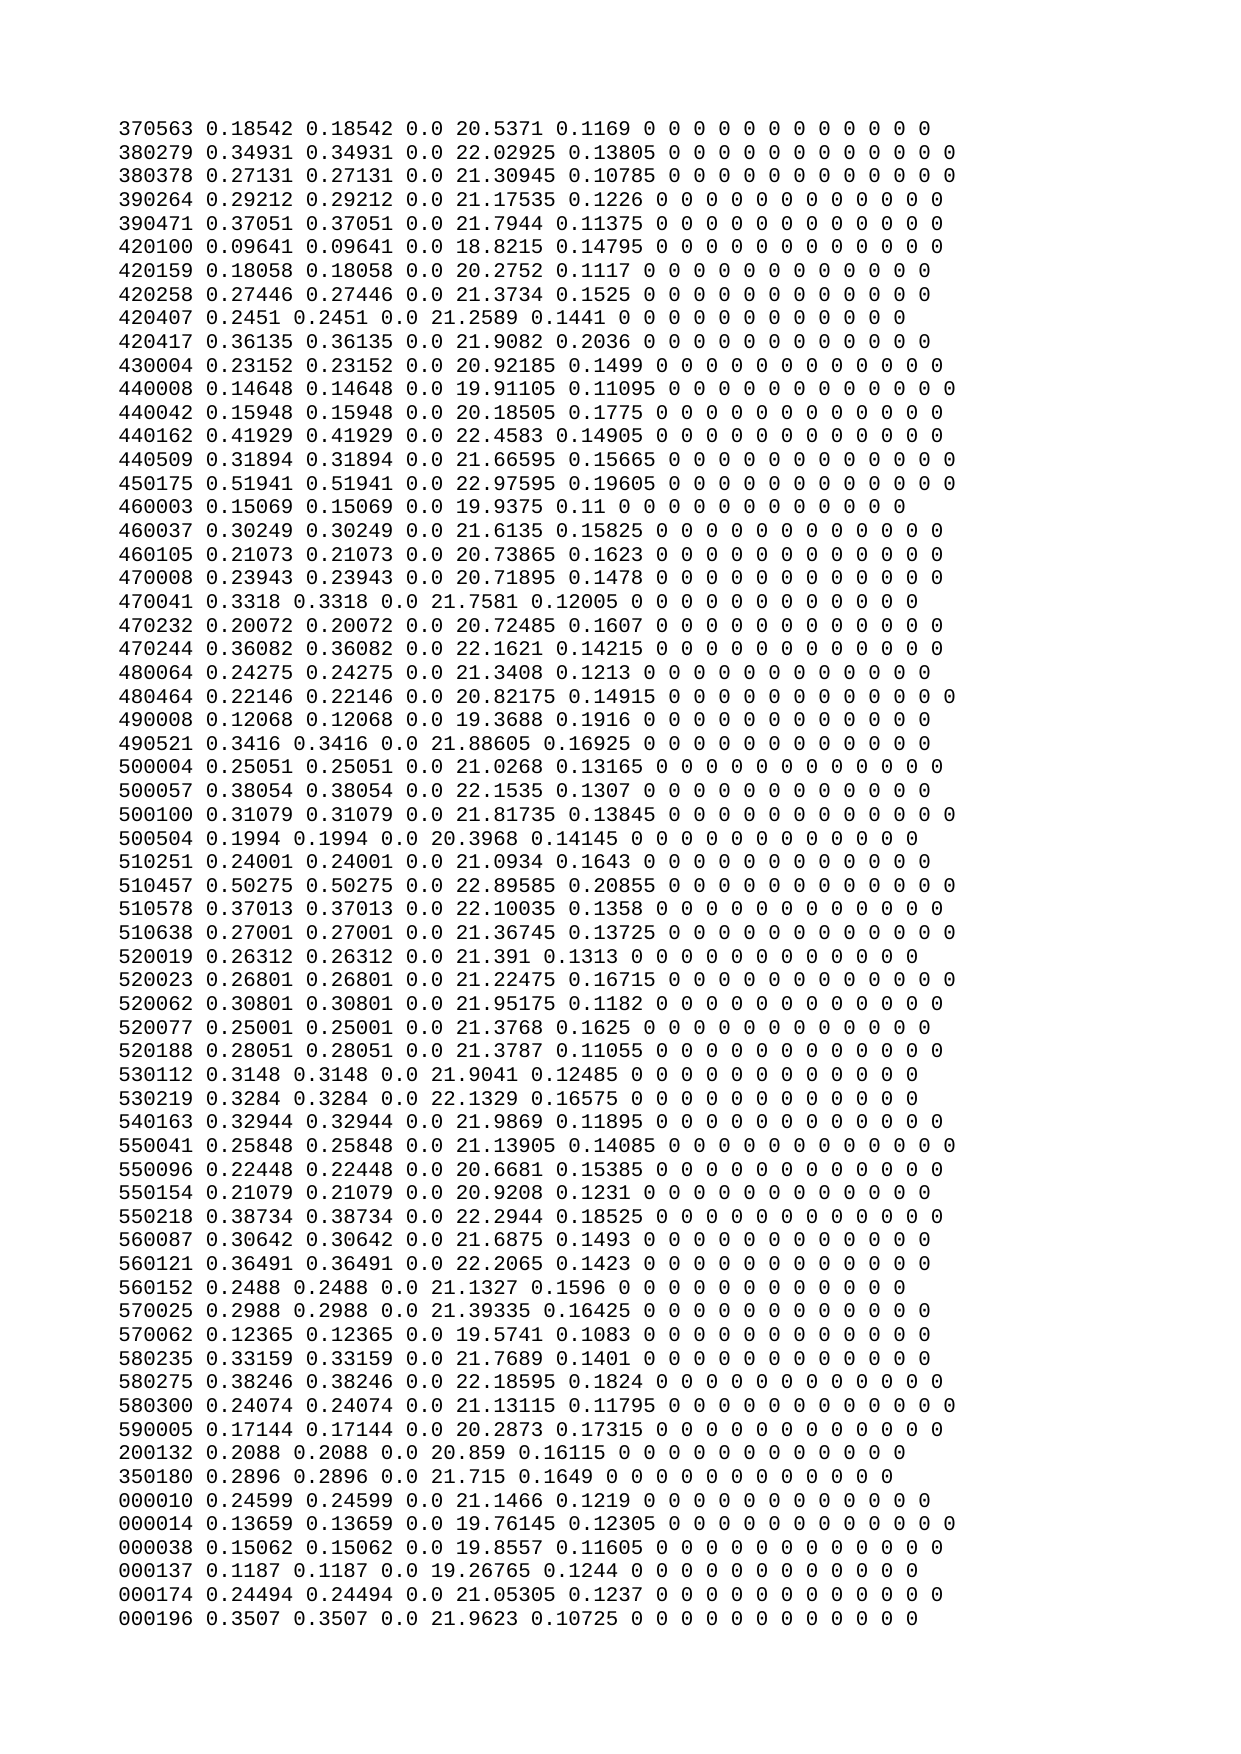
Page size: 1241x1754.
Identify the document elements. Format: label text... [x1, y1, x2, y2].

text 560121 0.36491 0.36491 0.0 22.2065 0.1423 0 0 0 0 0 0 0 0 0 0 0 0 [118, 1253, 1122, 1277]
text 550041 0.25848 0.25848 0.0 21.13905 0.14085 0 0 0 0 0 0 0 0 0 0 0 0 [118, 1135, 1122, 1158]
text 580275 0.38246 0.38246 0.0 22.18595 0.1824 0 0 0 0 0 0 0 0 0 0 0 0 [118, 1371, 1122, 1395]
text 000014 0.13659 0.13659 0.0 19.76145 0.12305 0 0 0 0 0 0 0 0 0 0 0 0 [118, 1513, 1122, 1537]
text 510578 0.37013 0.37013 0.0 22.10035 0.1358 0 0 0 0 0 0 0 0 0 0 0 0 [118, 898, 1122, 922]
text 200132 0.2088 0.2088 0.0 20.859 0.16115 0 0 0 0 0 0 0 0 0 0 0 0 [118, 1442, 1122, 1466]
text 560087 0.30642 0.30642 0.0 21.6875 0.1493 0 0 0 0 0 0 0 0 0 0 0 0 [118, 1229, 1122, 1253]
text 480064 0.24275 0.24275 0.0 21.3408 0.1213 0 0 0 0 0 0 0 0 0 0 0 0 [118, 662, 1122, 686]
text 530219 0.3284 0.3284 0.0 22.1329 0.16575 0 0 0 0 0 0 0 0 0 0 0 0 [118, 1088, 1122, 1111]
text 550218 0.38734 0.38734 0.0 22.2944 0.18525 0 0 0 0 0 0 0 0 0 0 0 0 [118, 1206, 1122, 1229]
text 470008 0.23943 0.23943 0.0 20.71895 0.1478 0 0 0 0 0 0 0 0 0 0 0 0 [118, 567, 1122, 591]
text 470232 0.20072 0.20072 0.0 20.72485 0.1607 0 0 0 0 0 0 0 0 0 0 0 0 [118, 615, 1122, 638]
text 000038 0.15062 0.15062 0.0 19.8557 0.11605 0 0 0 0 0 0 0 0 0 0 0 0 [118, 1537, 1122, 1561]
text 460037 0.30249 0.30249 0.0 21.6135 0.15825 0 0 0 0 0 0 0 0 0 0 0 0 [118, 520, 1122, 544]
text 380378 0.27131 0.27131 0.0 21.30945 0.10785 0 0 0 0 0 0 0 0 0 0 0 0 [118, 165, 1122, 189]
text 500004 0.25051 0.25051 0.0 21.0268 0.13165 0 0 0 0 0 0 0 0 0 0 0 0 [118, 757, 1122, 780]
text 420100 0.09641 0.09641 0.0 18.8215 0.14795 0 0 0 0 0 0 0 0 0 0 0 0 [118, 236, 1122, 260]
text 450175 0.51941 0.51941 0.0 22.97595 0.19605 0 0 0 0 0 0 0 0 0 0 0 0 [118, 473, 1122, 496]
text 520188 0.28051 0.28051 0.0 21.3787 0.11055 0 0 0 0 0 0 0 0 0 0 0 0 [118, 1040, 1122, 1064]
text 440509 0.31894 0.31894 0.0 21.66595 0.15665 0 0 0 0 0 0 0 0 0 0 0 0 [118, 449, 1122, 473]
text 510251 0.24001 0.24001 0.0 21.0934 0.1643 0 0 0 0 0 0 0 0 0 0 0 0 [118, 851, 1122, 875]
text 500504 0.1994 0.1994 0.0 20.3968 0.14145 0 0 0 0 0 0 0 0 0 0 0 0 [118, 827, 1122, 851]
text 420407 0.2451 0.2451 0.0 21.2589 0.1441 0 0 0 0 0 0 0 0 0 0 0 0 [118, 307, 1122, 331]
text 440008 0.14648 0.14648 0.0 19.91105 0.11095 0 0 0 0 0 0 0 0 0 0 0 0 [118, 378, 1122, 402]
text 000196 0.3507 0.3507 0.0 21.9623 0.10725 0 0 0 0 0 0 0 0 0 0 0 0 [118, 1608, 1122, 1631]
text 580300 0.24074 0.24074 0.0 21.13115 0.11795 0 0 0 0 0 0 0 0 0 0 0 0 [118, 1395, 1122, 1419]
text 470244 0.36082 0.36082 0.0 22.1621 0.14215 0 0 0 0 0 0 0 0 0 0 0 0 [118, 638, 1122, 662]
text 550096 0.22448 0.22448 0.0 20.6681 0.15385 0 0 0 0 0 0 0 0 0 0 0 0 [118, 1158, 1122, 1182]
text 000137 0.1187 0.1187 0.0 19.26765 0.1244 0 0 0 0 0 0 0 0 0 0 0 0 [118, 1561, 1122, 1584]
text 420417 0.36135 0.36135 0.0 21.9082 0.2036 0 0 0 0 0 0 0 0 0 0 0 0 [118, 331, 1122, 354]
text 520077 0.25001 0.25001 0.0 21.3768 0.1625 0 0 0 0 0 0 0 0 0 0 0 0 [118, 1017, 1122, 1040]
text 560152 0.2488 0.2488 0.0 21.1327 0.1596 0 0 0 0 0 0 0 0 0 0 0 0 [118, 1277, 1122, 1300]
text 550154 0.21079 0.21079 0.0 20.9208 0.1231 0 0 0 0 0 0 0 0 0 0 0 0 [118, 1182, 1122, 1206]
text 440042 0.15948 0.15948 0.0 20.18505 0.1775 0 0 0 0 0 0 0 0 0 0 0 0 [118, 402, 1122, 426]
text 510457 0.50275 0.50275 0.0 22.89585 0.20855 0 0 0 0 0 0 0 0 0 0 0 0 [118, 875, 1122, 898]
text 590005 0.17144 0.17144 0.0 20.2873 0.17315 0 0 0 0 0 0 0 0 0 0 0 0 [118, 1419, 1122, 1442]
text 430004 0.23152 0.23152 0.0 20.92185 0.1499 0 0 0 0 0 0 0 0 0 0 0 0 [118, 354, 1122, 378]
text 350180 0.2896 0.2896 0.0 21.715 0.1649 0 0 0 0 0 0 0 0 0 0 0 0 [118, 1466, 1122, 1489]
text 000174 0.24494 0.24494 0.0 21.05305 0.1237 0 0 0 0 0 0 0 0 0 0 0 0 [118, 1584, 1122, 1608]
text 520023 0.26801 0.26801 0.0 21.22475 0.16715 0 0 0 0 0 0 0 0 0 0 0 0 [118, 969, 1122, 993]
text 420258 0.27446 0.27446 0.0 21.3734 0.1525 0 0 0 0 0 0 0 0 0 0 0 0 [118, 284, 1122, 307]
text 390264 0.29212 0.29212 0.0 21.17535 0.1226 0 0 0 0 0 0 0 0 0 0 0 0 [118, 189, 1122, 213]
text 570025 0.2988 0.2988 0.0 21.39335 0.16425 0 0 0 0 0 0 0 0 0 0 0 0 [118, 1300, 1122, 1324]
text 470041 0.3318 0.3318 0.0 21.7581 0.12005 0 0 0 0 0 0 0 0 0 0 0 0 [118, 591, 1122, 615]
text 510638 0.27001 0.27001 0.0 21.36745 0.13725 0 0 0 0 0 0 0 0 0 0 0 0 [118, 922, 1122, 946]
text 490008 0.12068 0.12068 0.0 19.3688 0.1916 0 0 0 0 0 0 0 0 0 0 0 0 [118, 709, 1122, 733]
text 520019 0.26312 0.26312 0.0 21.391 0.1313 0 0 0 0 0 0 0 0 0 0 0 0 [118, 946, 1122, 969]
text 530112 0.3148 0.3148 0.0 21.9041 0.12485 0 0 0 0 0 0 0 0 0 0 0 0 [118, 1064, 1122, 1088]
text 000010 0.24599 0.24599 0.0 21.1466 0.1219 0 0 0 0 0 0 0 0 0 0 0 0 [118, 1489, 1122, 1513]
text 420159 0.18058 0.18058 0.0 20.2752 0.1117 0 0 0 0 0 0 0 0 0 0 0 0 [118, 260, 1122, 284]
text 490521 0.3416 0.3416 0.0 21.88605 0.16925 0 0 0 0 0 0 0 0 0 0 0 0 [118, 733, 1122, 757]
text 440162 0.41929 0.41929 0.0 22.4583 0.14905 0 0 0 0 0 0 0 0 0 0 0 0 [118, 426, 1122, 449]
text 570062 0.12365 0.12365 0.0 19.5741 0.1083 0 0 0 0 0 0 0 0 0 0 0 0 [118, 1324, 1122, 1348]
text 380279 0.34931 0.34931 0.0 22.02925 0.13805 0 0 0 0 0 0 0 0 0 0 0 0 [118, 142, 1122, 165]
text 580235 0.33159 0.33159 0.0 21.7689 0.1401 0 0 0 0 0 0 0 0 0 0 0 0 [118, 1348, 1122, 1371]
text 480464 0.22146 0.22146 0.0 20.82175 0.14915 0 0 0 0 0 0 0 0 0 0 0 0 [118, 686, 1122, 709]
text 500100 0.31079 0.31079 0.0 21.81735 0.13845 0 0 0 0 0 0 0 0 0 0 0 0 [118, 804, 1122, 827]
text 540163 0.32944 0.32944 0.0 21.9869 0.11895 0 0 0 0 0 0 0 0 0 0 0 0 [118, 1111, 1122, 1135]
text 370563 0.18542 0.18542 0.0 20.5371 0.1169 0 0 0 0 0 0 0 0 0 0 0 0 [118, 118, 1122, 142]
text 520062 0.30801 0.30801 0.0 21.95175 0.1182 0 0 0 0 0 0 0 0 0 0 0 0 [118, 993, 1122, 1017]
text 460105 0.21073 0.21073 0.0 20.73865 0.1623 0 0 0 0 0 0 0 0 0 0 0 0 [118, 544, 1122, 567]
text 460003 0.15069 0.15069 0.0 19.9375 0.11 0 0 0 0 0 0 0 0 0 0 0 0 [118, 496, 1122, 520]
text 500057 0.38054 0.38054 0.0 22.1535 0.1307 0 0 0 0 0 0 0 0 0 0 0 0 [118, 780, 1122, 804]
text 390471 0.37051 0.37051 0.0 21.7944 0.11375 0 0 0 0 0 0 0 0 0 0 0 0 [118, 213, 1122, 236]
